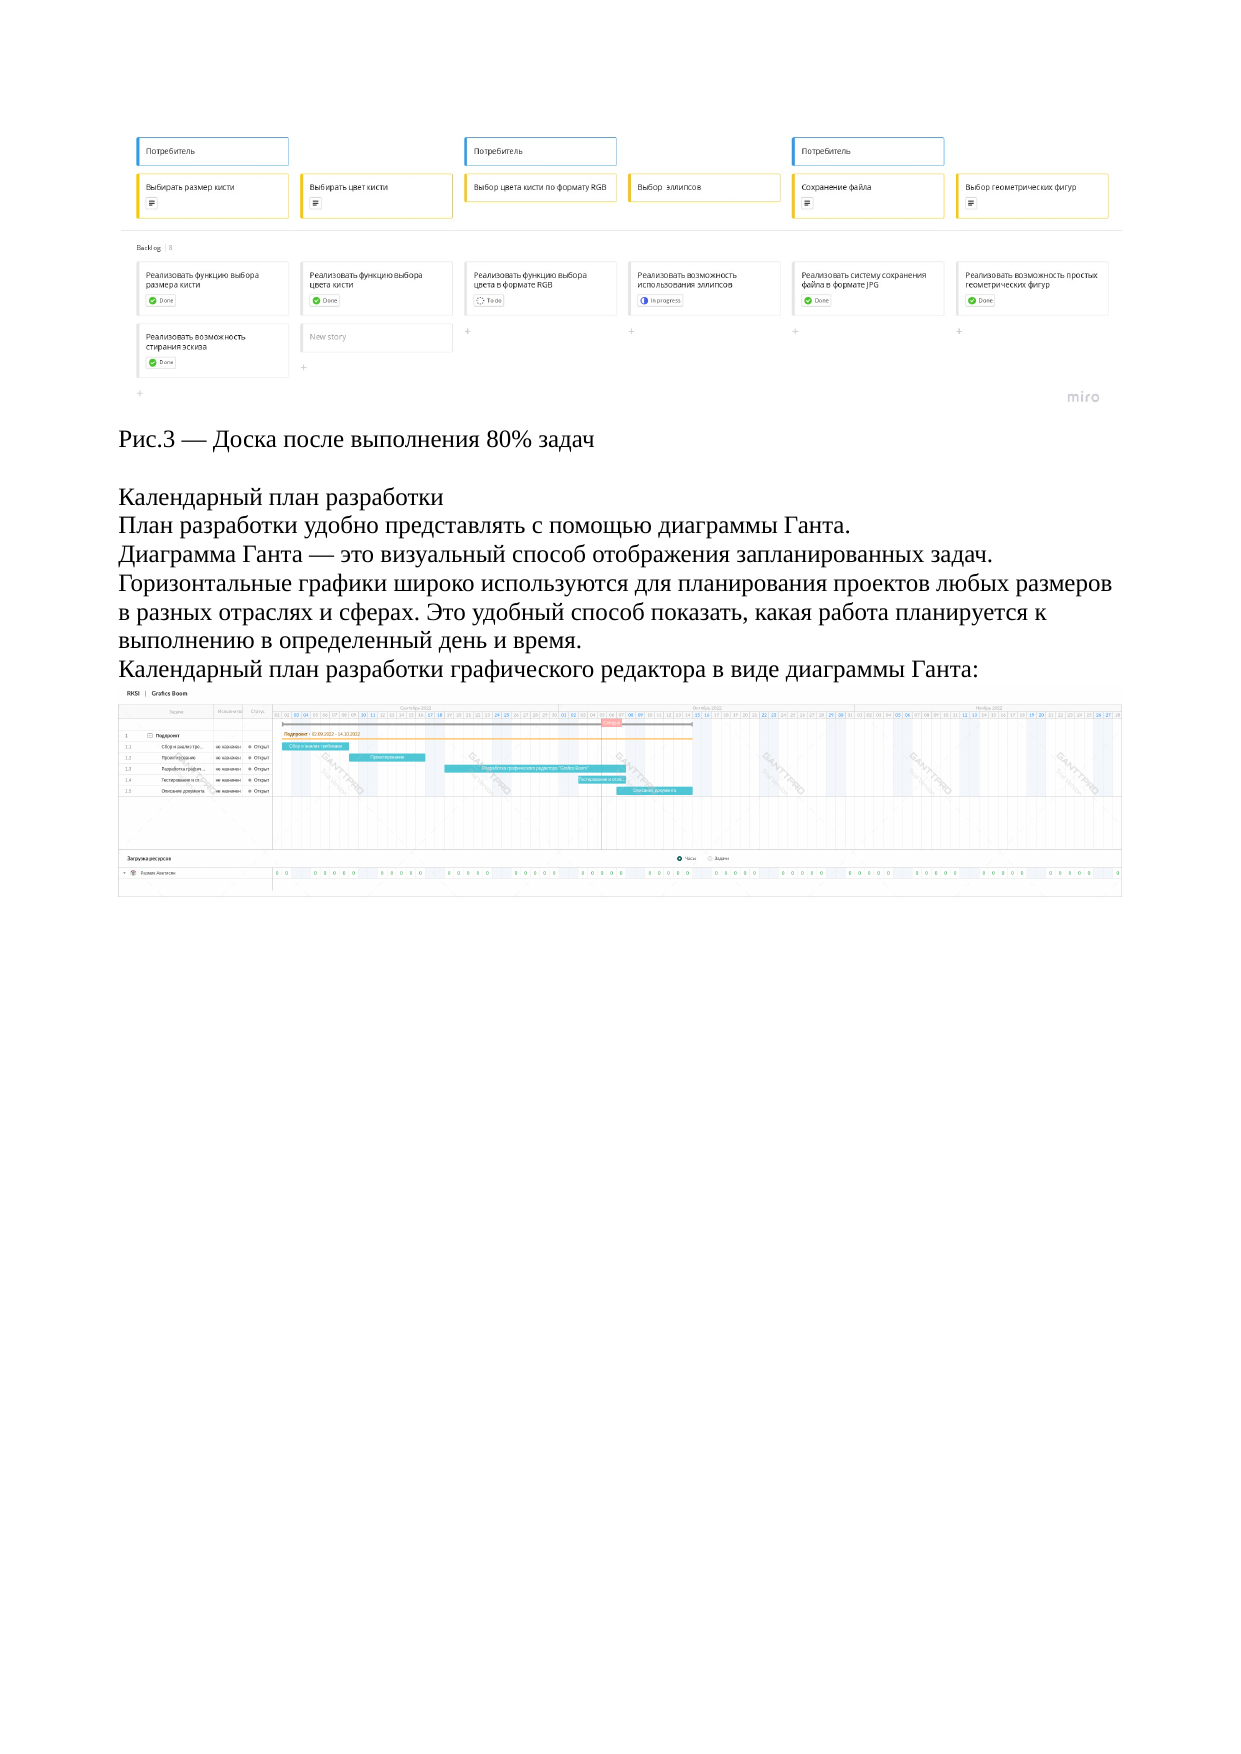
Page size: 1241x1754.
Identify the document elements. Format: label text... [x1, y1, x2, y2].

text Календарный план разработки графического редактора в виде диаграммы Ганта: [118, 654, 1122, 683]
picture [118, 683, 1122, 897]
text Рис.3 — Доска после выполнения 80% задач [118, 425, 1122, 453]
text Диаграмма Ганта — это визуальный способ отображения запланированных задач. Горизонтальные графики широко используются для планирования проектов любых размеров в разных отраслях и сферах. Это удобный способ показать, какая работа планируется к выполнению в определенный день и время. [118, 539, 1122, 654]
text План разработки удобно представлять с помощью диаграммы Ганта. [118, 511, 1122, 539]
text Календарный план разработки [118, 482, 1122, 511]
picture [118, 118, 1122, 425]
